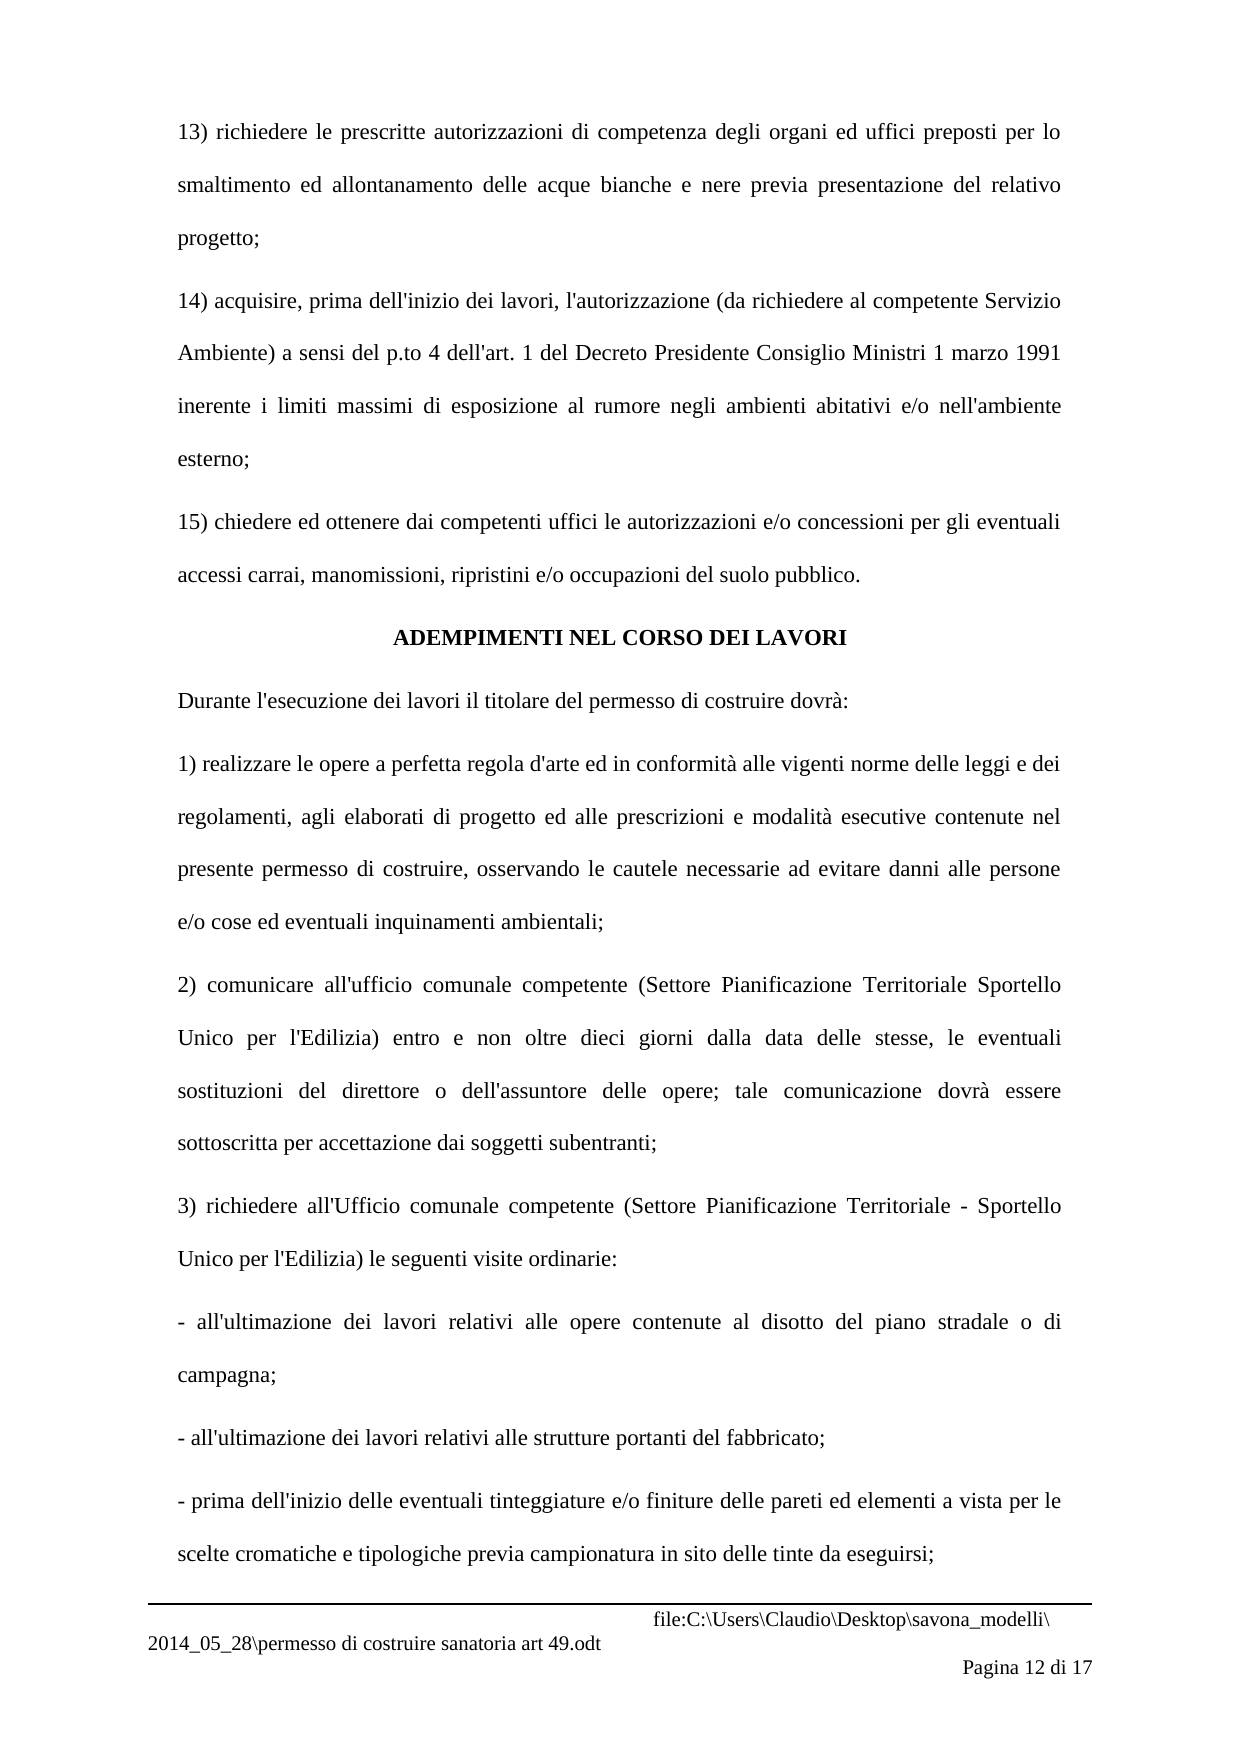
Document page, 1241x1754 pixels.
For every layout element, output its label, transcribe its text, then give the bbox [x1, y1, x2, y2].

text - prima dell'inizio delle eventuali tinteggiature e/o finiture delle pareti ed elementi a vista per le scelte cromatiche e tipologiche previa campionatura in sito delle tinte da eseguirsi; [177, 1487, 1063, 1566]
text Durante l'esecuzione dei lavori il titolare del permesso di costruire dovrà: [177, 687, 1063, 713]
text ADEMPIMENTI NEL CORSO DEI LAVORI [177, 624, 1063, 650]
text 13) richiedere le prescritte autorizzazioni di competenza degli organi ed uffici preposti per lo smaltimento ed allontanamento delle acque bianche e nere previa presentazione del relativo progetto; [177, 118, 1063, 250]
text 14) acquisire, prima dell'inizio dei lavori, l'autorizzazione (da richiedere al competente Servizio Ambiente) a sensi del p.to 4 dell'art. 1 del Decreto Presidente Consiglio Ministri 1 marzo 1991 inerente i limiti massimi di esposizione al rumore negli ambienti abitativi e/o nell'ambiente esterno; [177, 287, 1063, 471]
text - all'ultimazione dei lavori relativi alle opere contenute al disotto del piano stradale o di campagna; [177, 1308, 1063, 1387]
text 1) realizzare le opere a perfetta regola d'arte ed in conformità alle vigenti norme delle leggi e dei regolamenti, agli elaborati di progetto ed alle prescrizioni e modalità esecutive contenute nel presente permesso di costruire, osservando le cautele necessarie ad evitare danni alle persone e/o cose ed eventuali inquinamenti ambientali; [177, 750, 1063, 934]
text 3) richiedere all'Ufficio comunale competente (Settore Pianificazione Territoriale - Sportello Unico per l'Edilizia) le seguenti visite ordinarie: [177, 1192, 1063, 1272]
text 15) chiedere ed ottenere dai competenti uffici le autorizzazioni e/o concessioni per gli eventuali accessi carrai, manomissioni, ripristini e/o occupazioni del suolo pubblico. [177, 508, 1063, 587]
text 2) comunicare all'ufficio comunale competente (Settore Pianificazione Territoriale Sportello Unico per l'Edilizia) entro e non oltre dieci giorni dalla data delle stesse, le eventuali sostituzioni del direttore o dell'assuntore delle opere; tale comunicazione dovrà essere sottoscritta per accettazione dai soggetti subentranti; [177, 971, 1063, 1156]
text - all'ultimazione dei lavori relativi alle strutture portanti del fabbricato; [177, 1424, 1063, 1451]
